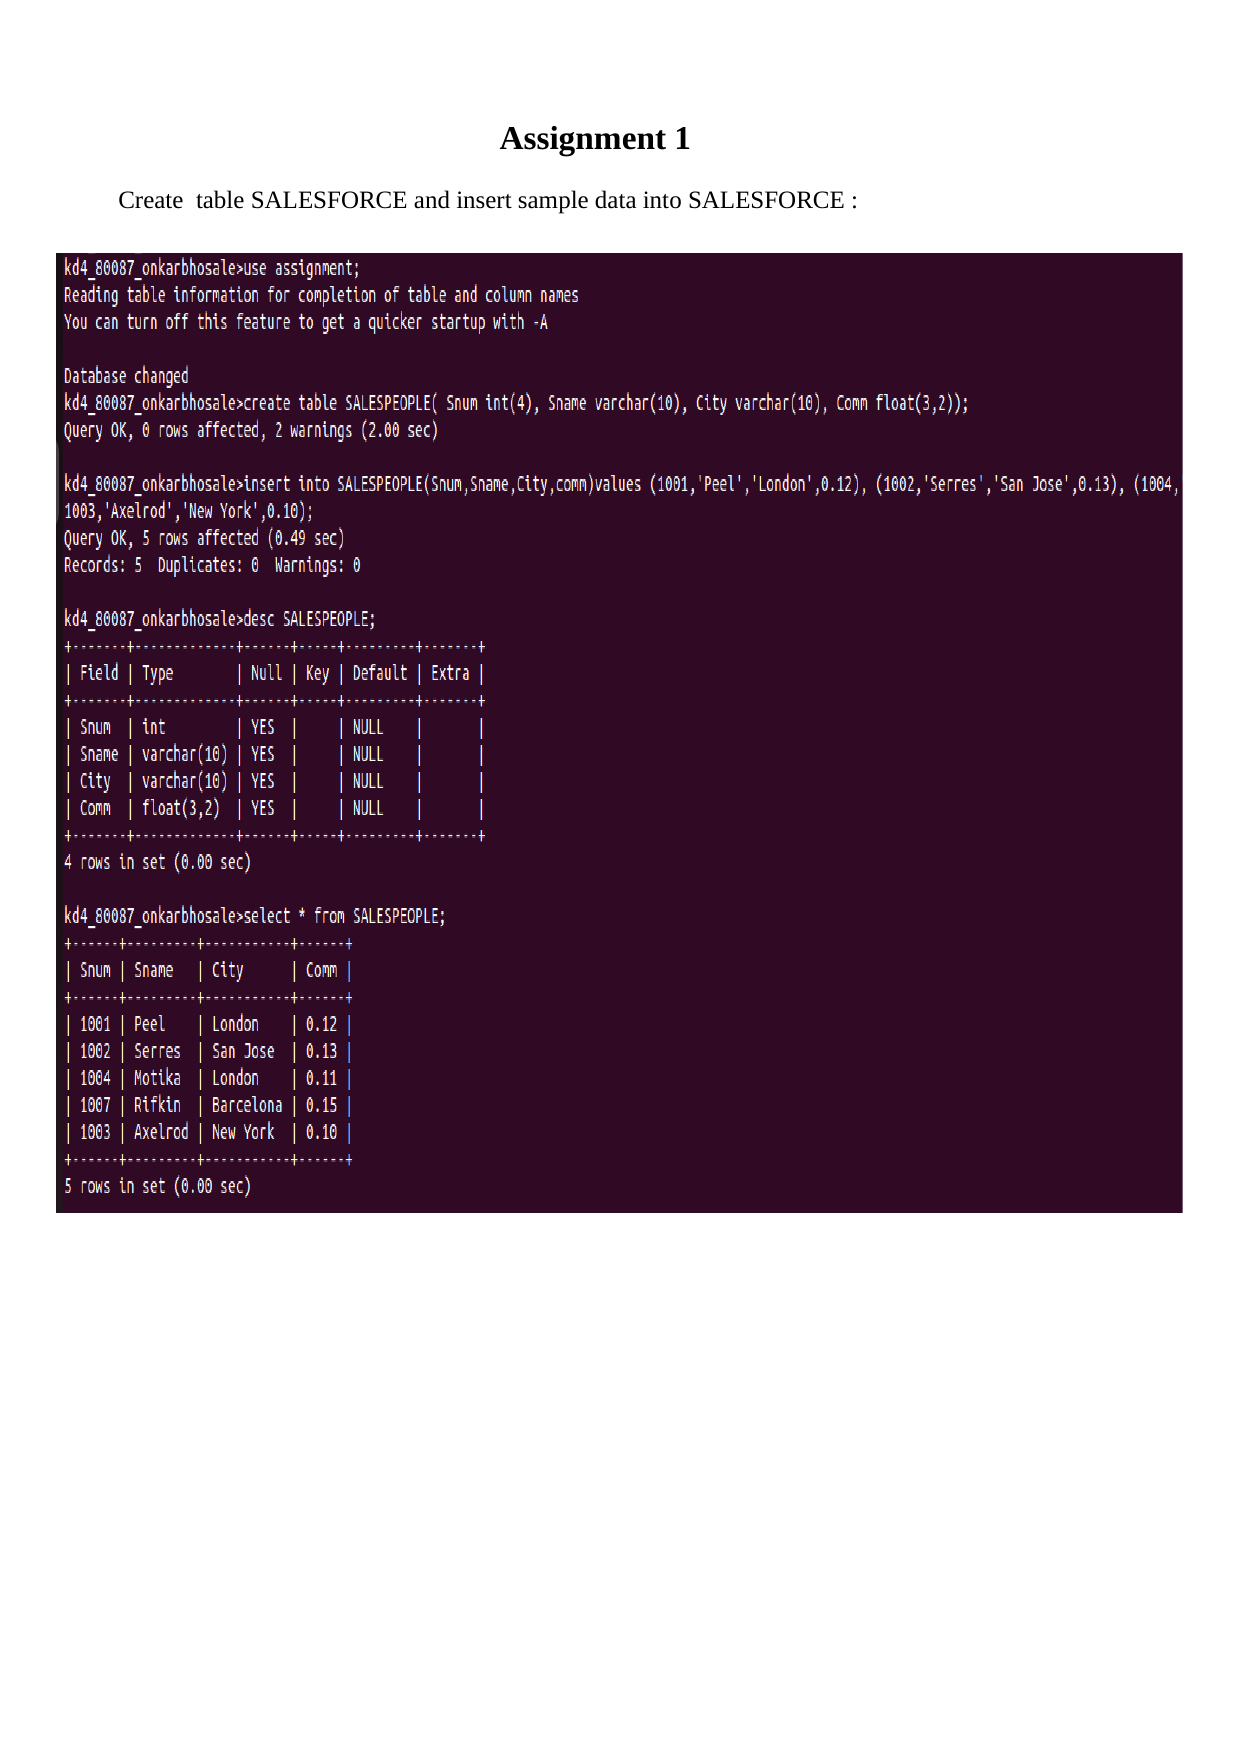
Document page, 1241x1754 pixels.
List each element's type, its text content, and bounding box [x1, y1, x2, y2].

picture [56, 253, 1183, 1213]
text Create table SALESFORCE and insert sample data into SALESFORCE : [118, 185, 1122, 214]
text Assignment 1 [118, 118, 1122, 156]
